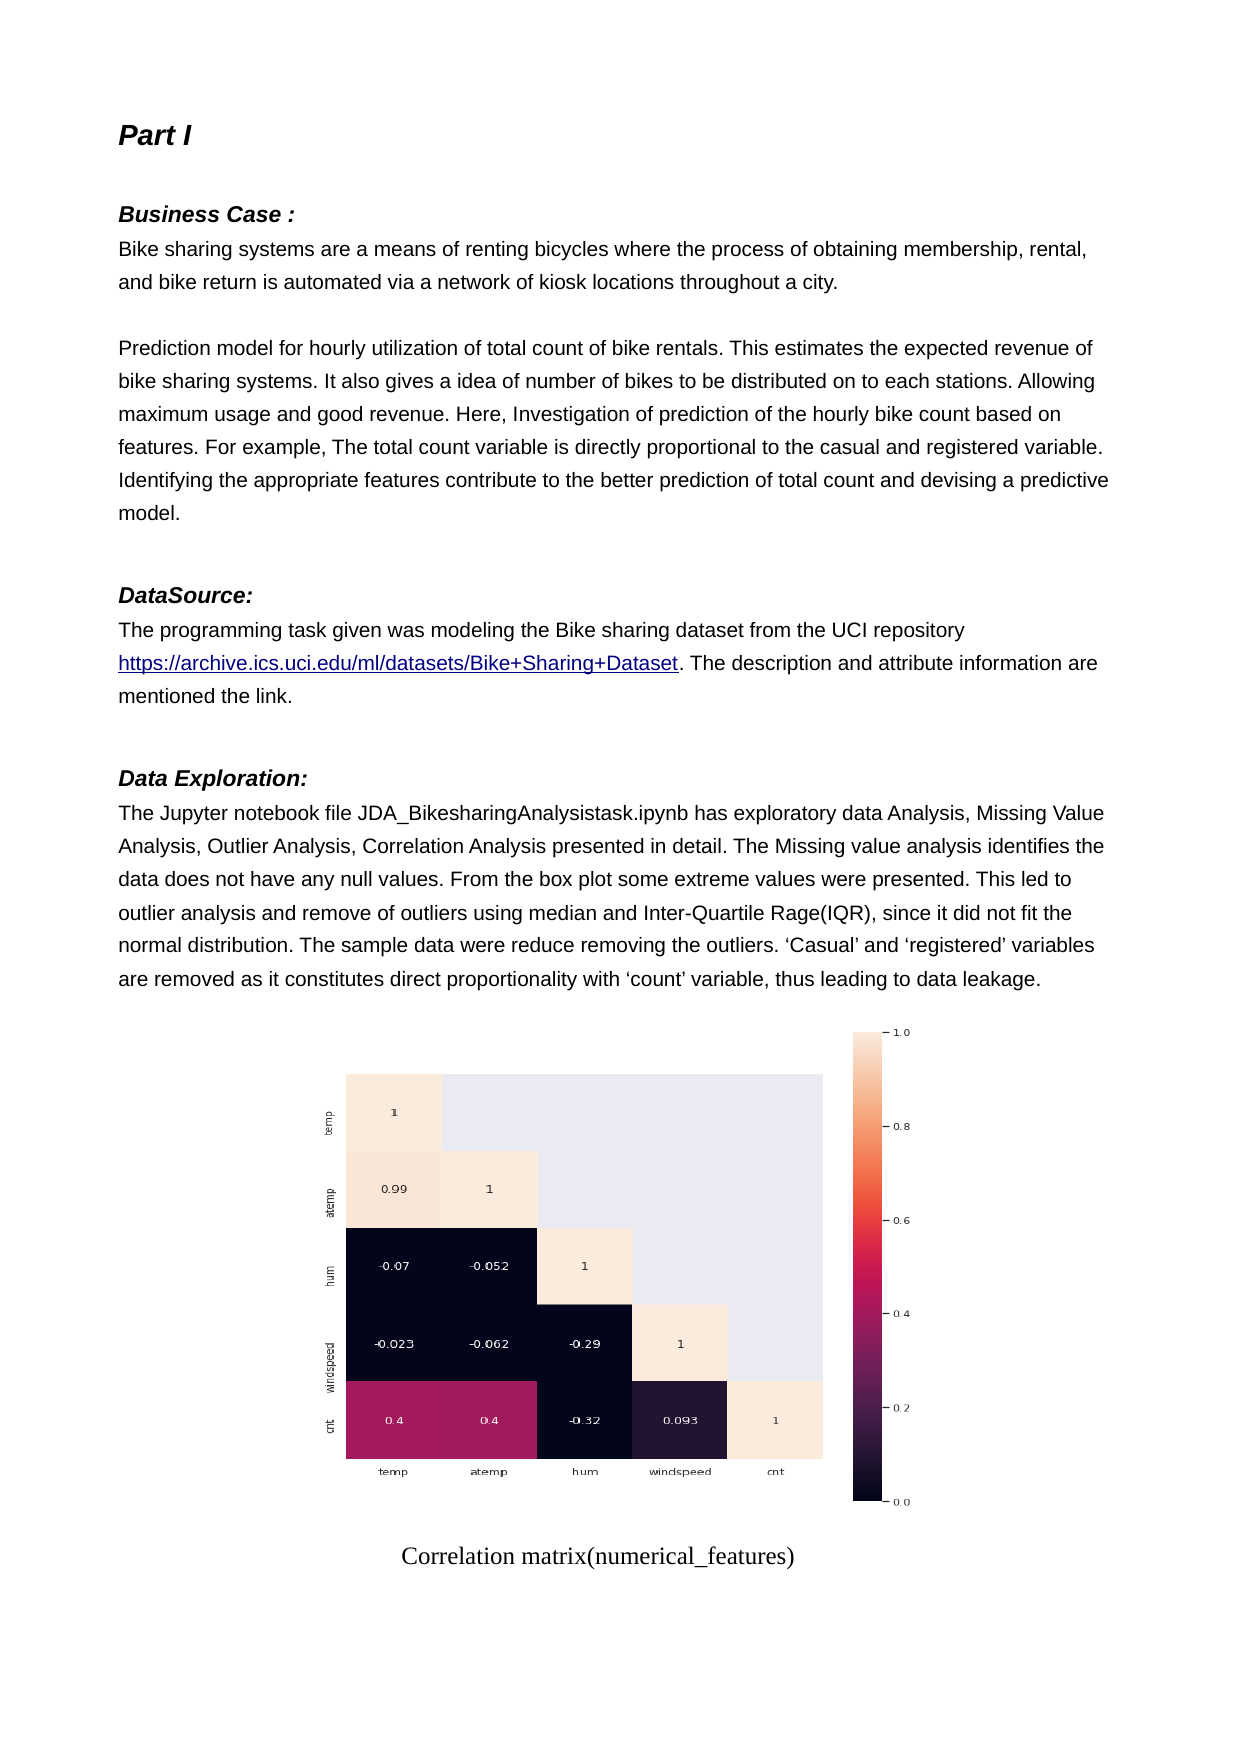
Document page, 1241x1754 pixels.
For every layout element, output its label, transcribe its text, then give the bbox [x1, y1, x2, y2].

text Business Case : [118, 201, 1122, 227]
text The Jupyter notebook file JDA_BikesharingAnalysistask.ipynb has exploratory data Analysis, Missing Value Analysis, Outlier Analysis, Correlation Analysis presented in detail. The Missing value analysis identifies the data does not have any null values. From the box plot some extreme values were presented. This led to outlier analysis and remove of outliers using median and Inter-Quartile Rage(IQR), since it did not fit the normal distribution. The sample data were reduce removing the outliers. ‘Casual’ and ‘registered’ variables are removed as it constitutes direct proportionality with ‘count’ variable, thus leading to data leakage. [118, 801, 1122, 990]
text Part I [118, 118, 1122, 152]
text Data Exploration: [118, 765, 1122, 791]
text The programming task given was modeling the Bike sharing dataset from the UCI repository https://archive.ics.uci.edu/ml/datasets/Bike+Sharing+Dataset. The description and attribute information are mentioned the link. [118, 618, 1122, 708]
picture [318, 1021, 919, 1512]
text DataSource: [118, 582, 1122, 608]
text Prediction model for hourly utilization of total count of bike rentals. This estimates the expected revenue of bike sharing systems. It also gives a idea of number of bikes to be distributed on to each stations. Allowing maximum usage and good revenue. Here, Investigation of prediction of the hourly bike count based on features. For example, The total count variable is directly proportional to the casual and registered variable. Identifying the appropriate features contribute to the better prediction of total count and devising a predictive model. [118, 336, 1122, 525]
text Bike sharing systems are a means of renting bicycles where the process of obtaining membership, rental, and bike return is automated via a network of kiosk locations throughout a city. [118, 237, 1122, 294]
